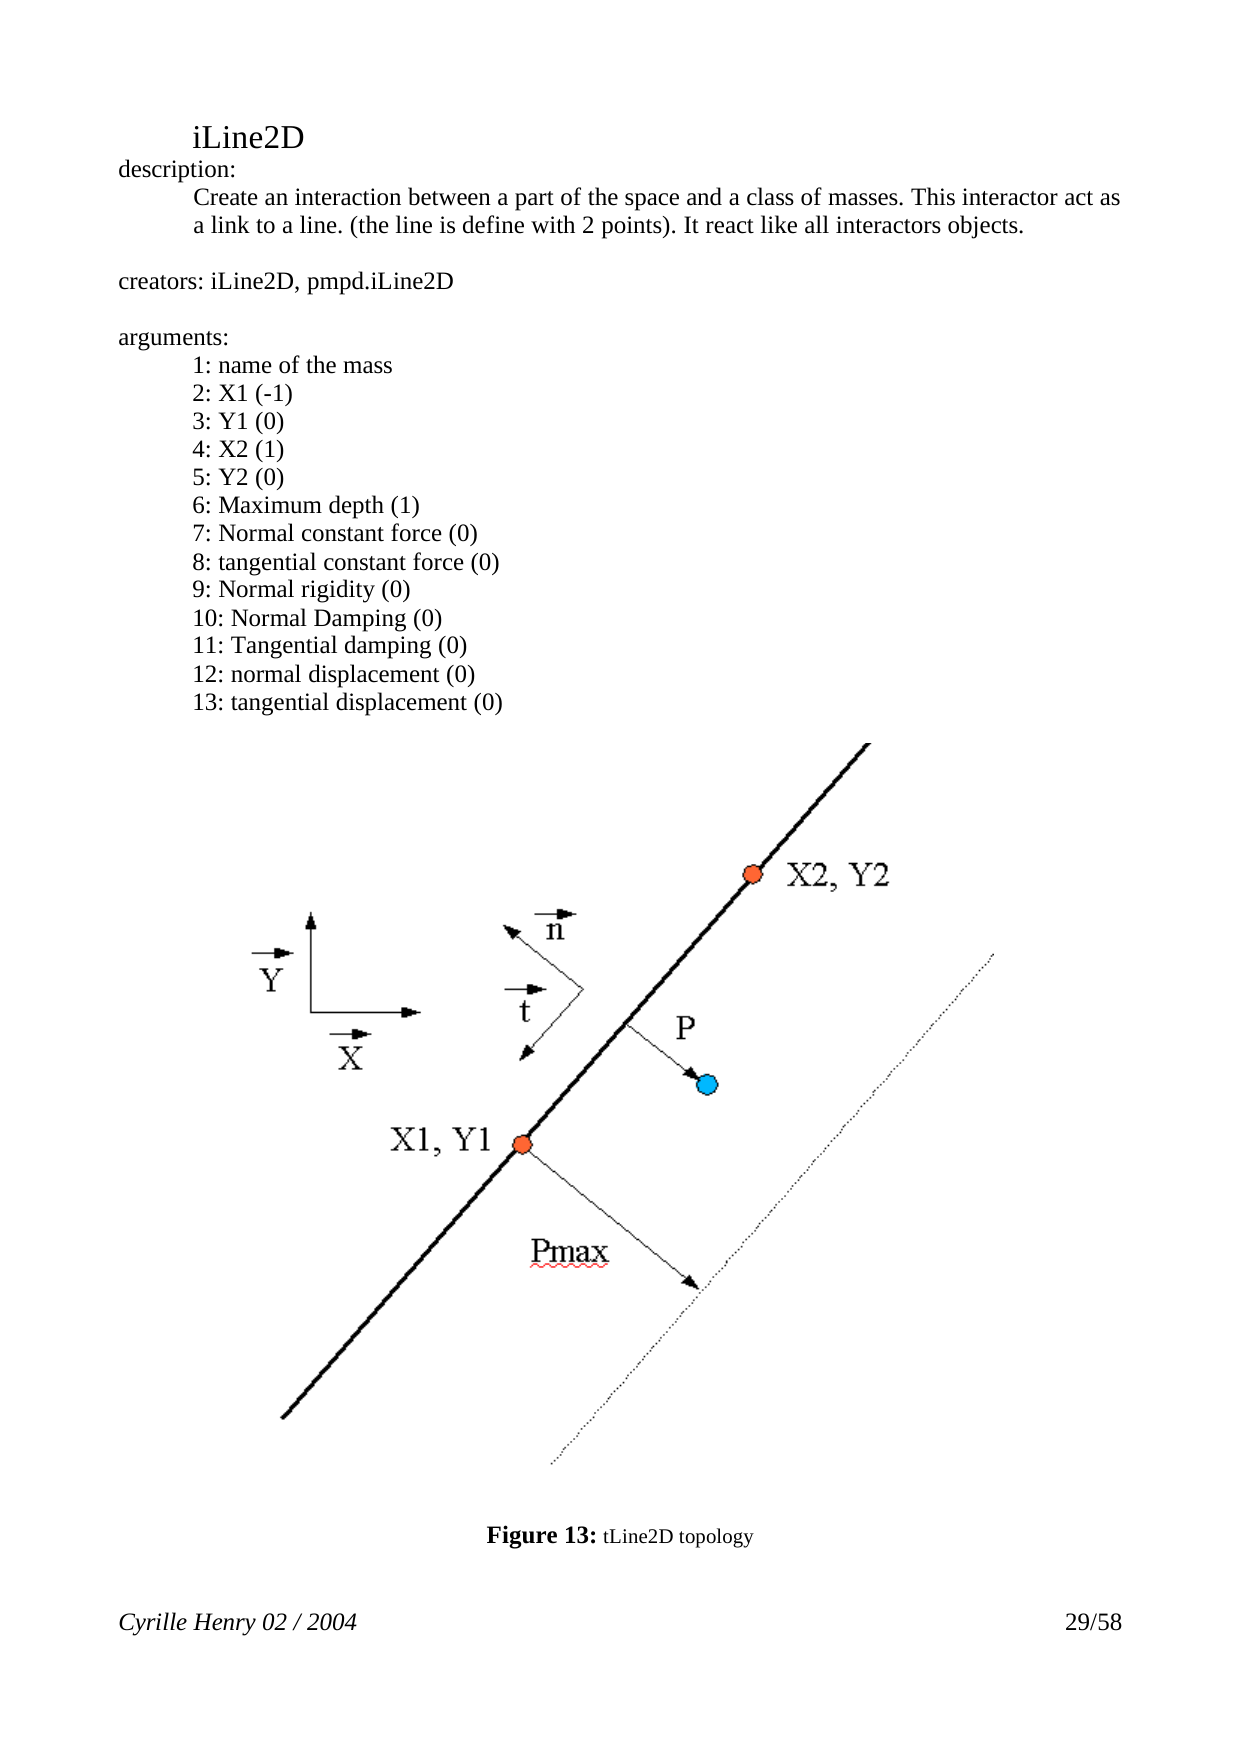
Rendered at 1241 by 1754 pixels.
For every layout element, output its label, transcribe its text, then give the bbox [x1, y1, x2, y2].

text 2: X1 (-1) [118, 379, 1122, 407]
text 7: Normal constant force (0) [118, 519, 1122, 547]
text 5: Y2 (0) [118, 463, 1122, 491]
text 8: tangential constant force (0) [118, 547, 1122, 575]
text 4: X2 (1) [118, 435, 1122, 463]
picture [246, 743, 994, 1466]
text creators: iLine2D, pmpd.iLine2D [118, 267, 1122, 295]
text 1: name of the mass [118, 351, 1122, 379]
text 6: Maximum depth (1) [118, 491, 1122, 519]
text description: [118, 155, 1122, 183]
text 12: normal displacement (0) [118, 659, 1122, 687]
text 9: Normal rigidity (0) [118, 575, 1122, 603]
text iLine2D [118, 118, 1122, 155]
text 13: tangential displacement (0) [118, 687, 1122, 716]
text Create an interaction between a part of the space and a class of masses. This interactor act as a link to a line. (the line is define with 2 points). It react like all interactors objects. [193, 183, 1122, 239]
text 10: Normal Damping (0) [118, 603, 1122, 631]
text 11: Tangential damping (0) [118, 631, 1122, 659]
text Figure 13: tLine2D topology [118, 1521, 1122, 1549]
text 3: Y1 (0) [118, 407, 1122, 435]
text arguments: [118, 323, 1122, 351]
